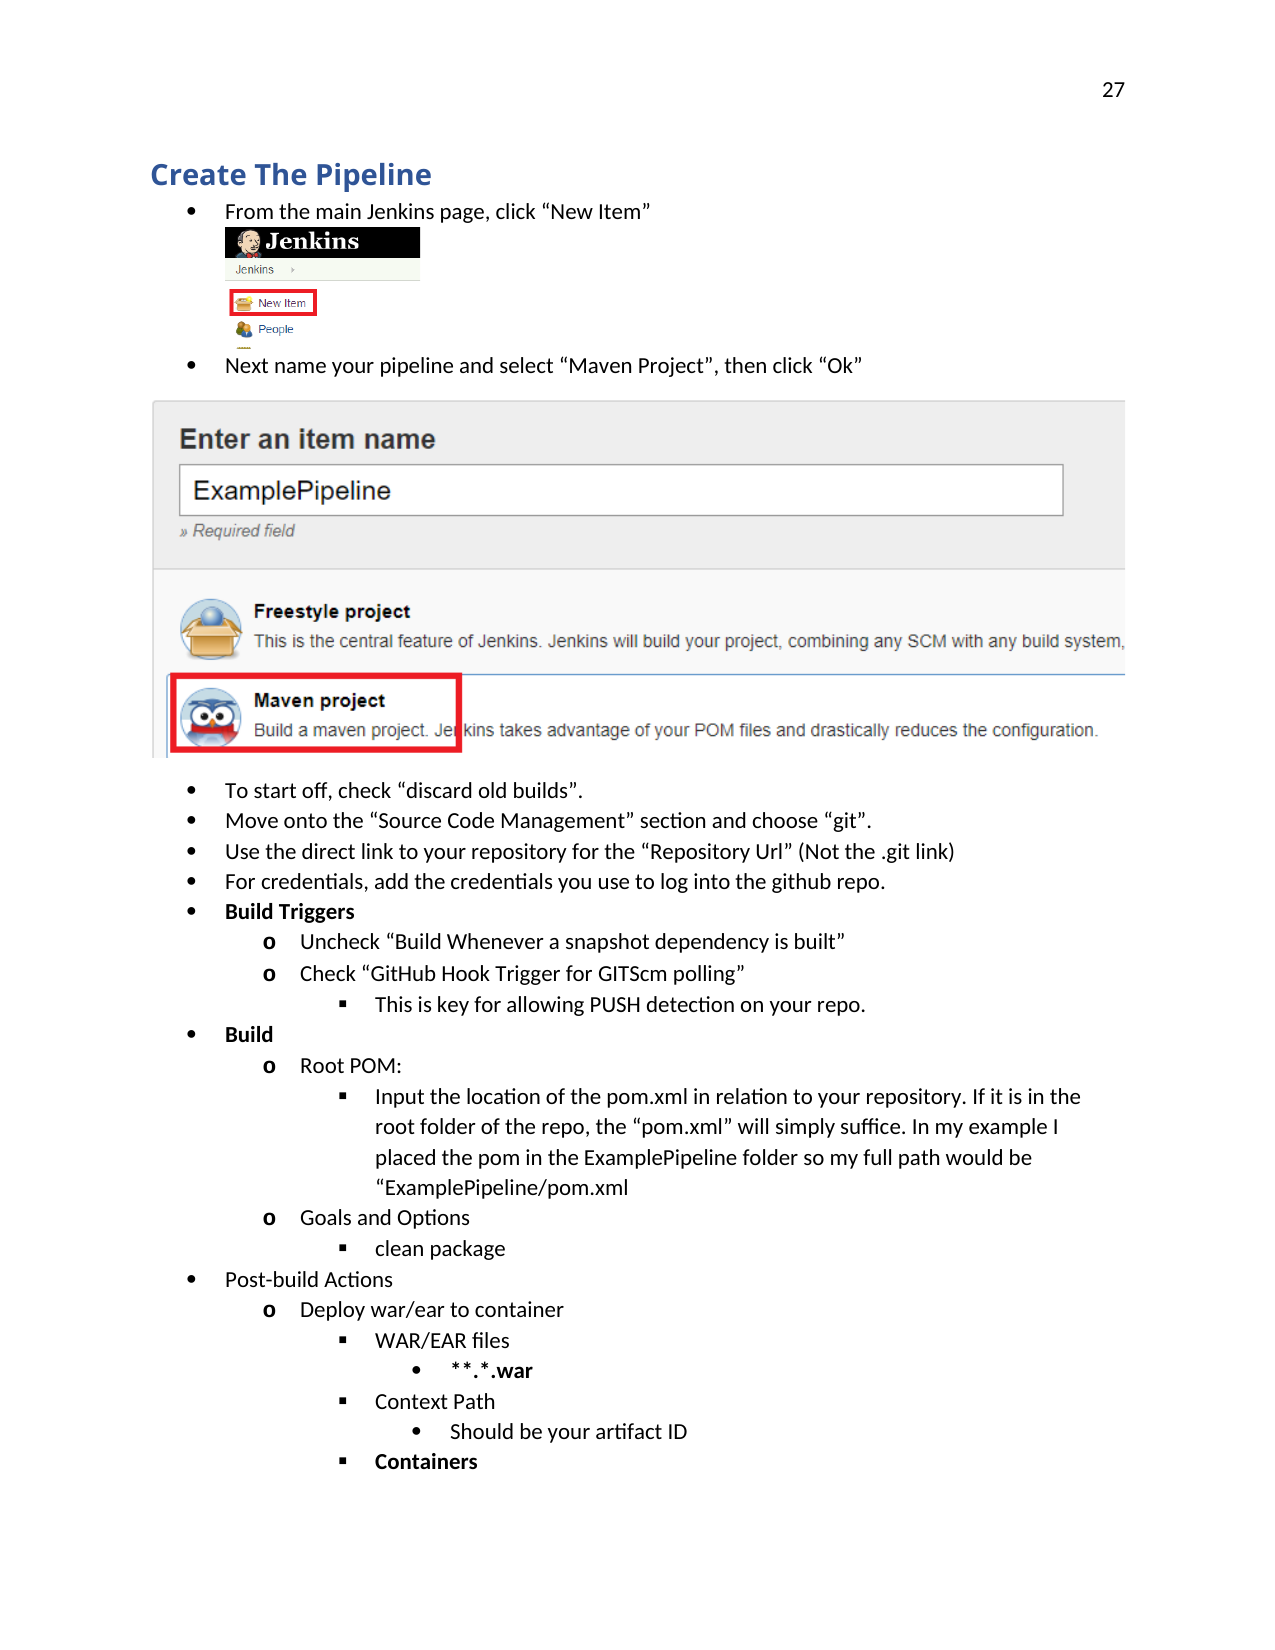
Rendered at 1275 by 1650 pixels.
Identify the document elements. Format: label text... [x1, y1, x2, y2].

list Should be your artifact ID [412, 1417, 1125, 1445]
list Deploy war/ear to container [262, 1295, 1125, 1324]
list Build [187, 1021, 1125, 1048]
list Goals and Options [262, 1203, 1125, 1232]
picture [150, 398, 1125, 758]
list This is key for allowing PUSH detection on your repo. [337, 990, 1125, 1018]
list Uncheck “Build Whenever a snapshot dependency is built” [262, 927, 1125, 957]
list For credentials, add the credentials you use to log into the github repo. [187, 867, 1125, 895]
list Post-build Actions [187, 1265, 1125, 1293]
list Move onto the “Source Code Management” section and choose “git”. [187, 807, 1125, 834]
subtitle Create The Pipeline [150, 154, 1125, 194]
list Check “GitHub Hook Trigger for GITScm polling” [262, 959, 1125, 988]
picture [225, 227, 421, 349]
list Context Path [337, 1387, 1125, 1415]
list Containers [337, 1447, 1125, 1475]
list Use the direct link to your repository for the “Repository Url” (Not the .git link) [187, 837, 1125, 865]
list clean package [337, 1234, 1125, 1262]
list WAR/EAR files [337, 1326, 1125, 1354]
list Root POM: [262, 1051, 1125, 1080]
list Build Triggers [187, 897, 1125, 925]
list From the main Jenkins page, click “New Item” [187, 197, 1125, 225]
list To start off, check “discard old builds”. [187, 776, 1125, 804]
list **.*.war [412, 1357, 1125, 1384]
list Input the location of the pom.xml in relation to your repository. If it is in the root folder of the repo, the “pom.xml” will simply suffice. In my example I placed the pom in the ExamplePipeline folder so my full path would be “ExamplePipeline/pom.xml [337, 1082, 1125, 1201]
list Next name your pipeline and select “Maven Project”, then click “Ok” [187, 351, 1125, 379]
